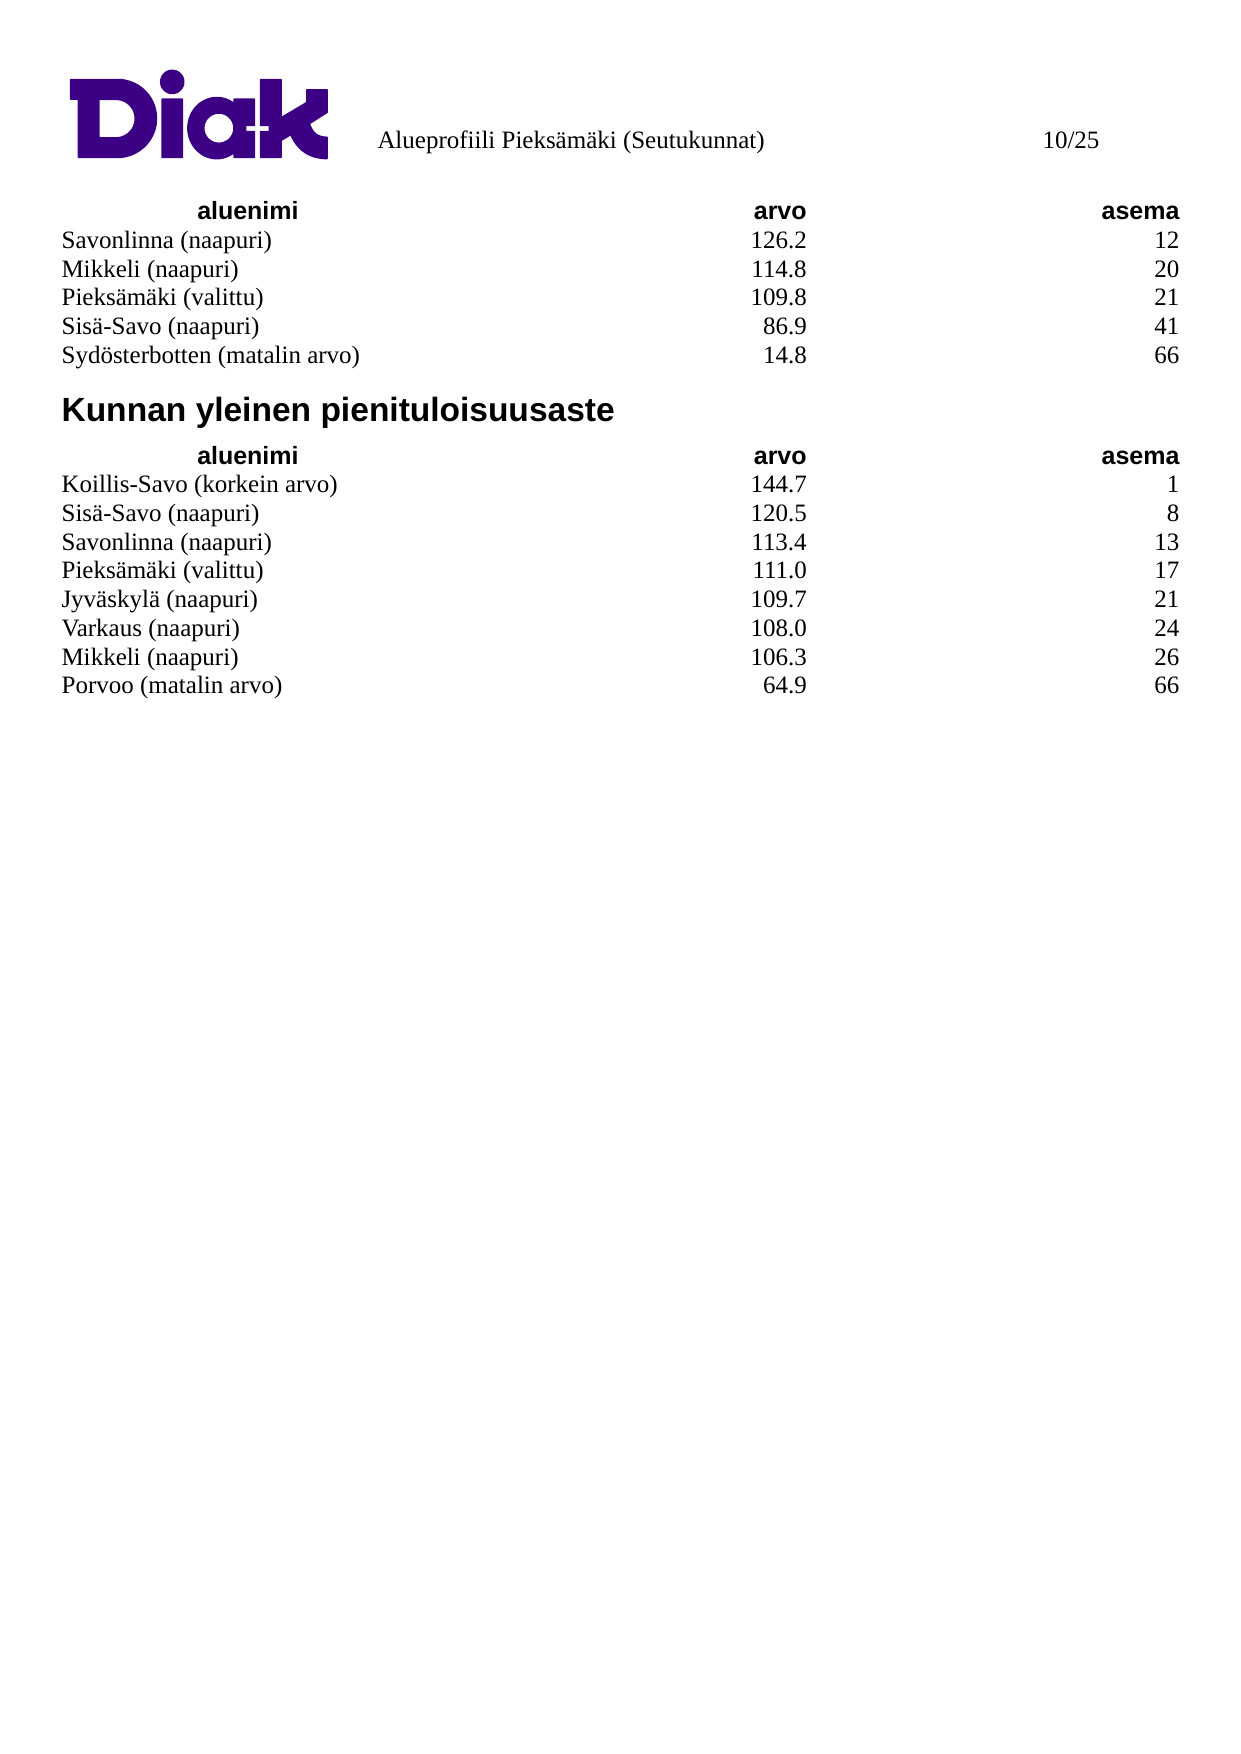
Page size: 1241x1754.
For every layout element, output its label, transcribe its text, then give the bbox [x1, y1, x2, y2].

table_cell Savonlinna (naapuri) [61, 527, 434, 556]
table_header asema [806, 196, 1179, 225]
table_cell Sisä-Savo (naapuri) [61, 498, 434, 527]
table_cell 24 [806, 613, 1179, 642]
table_cell 8 [806, 498, 1179, 527]
table_cell 126.2 [434, 225, 806, 254]
table_cell 21 [806, 283, 1179, 311]
table_header asema [806, 441, 1179, 469]
table_header arvo [434, 441, 806, 469]
table_cell Koillis-Savo (korkein arvo) [61, 469, 434, 498]
table_cell 66 [806, 671, 1179, 699]
table_cell 14.8 [434, 340, 806, 369]
table_cell 113.4 [434, 527, 806, 556]
table_cell Porvoo (matalin arvo) [61, 671, 434, 699]
table_cell Savonlinna (naapuri) [61, 225, 434, 254]
subtitle Kunnan yleinen pienituloisuusaste [61, 389, 1179, 428]
table_cell Mikkeli (naapuri) [61, 254, 434, 282]
table_cell Sisä-Savo (naapuri) [61, 311, 434, 340]
table_cell 21 [806, 584, 1179, 613]
table_cell 109.8 [434, 283, 806, 311]
table_cell Jyväskylä (naapuri) [61, 584, 434, 613]
table_cell 20 [806, 254, 1179, 282]
table_cell 114.8 [434, 254, 806, 282]
table_cell 1 [806, 469, 1179, 498]
table_header aluenimi [61, 196, 434, 225]
table_cell Varkaus (naapuri) [61, 613, 434, 642]
table_cell 106.3 [434, 642, 806, 671]
table_cell 144.7 [434, 469, 806, 498]
table_cell Pieksämäki (valittu) [61, 556, 434, 584]
table_cell 13 [806, 527, 1179, 556]
table_cell 111.0 [434, 556, 806, 584]
table_cell 120.5 [434, 498, 806, 527]
table_cell 109.7 [434, 584, 806, 613]
table_cell Pieksämäki (valittu) [61, 283, 434, 311]
table_cell 66 [806, 340, 1179, 369]
table_header arvo [434, 196, 806, 225]
table_cell 26 [806, 642, 1179, 671]
table_cell 12 [806, 225, 1179, 254]
table_cell 41 [806, 311, 1179, 340]
table_header aluenimi [61, 441, 434, 469]
table_cell 64.9 [434, 671, 806, 699]
table_cell 17 [806, 556, 1179, 584]
table_cell Mikkeli (naapuri) [61, 642, 434, 671]
table_cell 86.9 [434, 311, 806, 340]
table_cell 108.0 [434, 613, 806, 642]
table_cell Sydösterbotten (matalin arvo) [61, 340, 434, 369]
